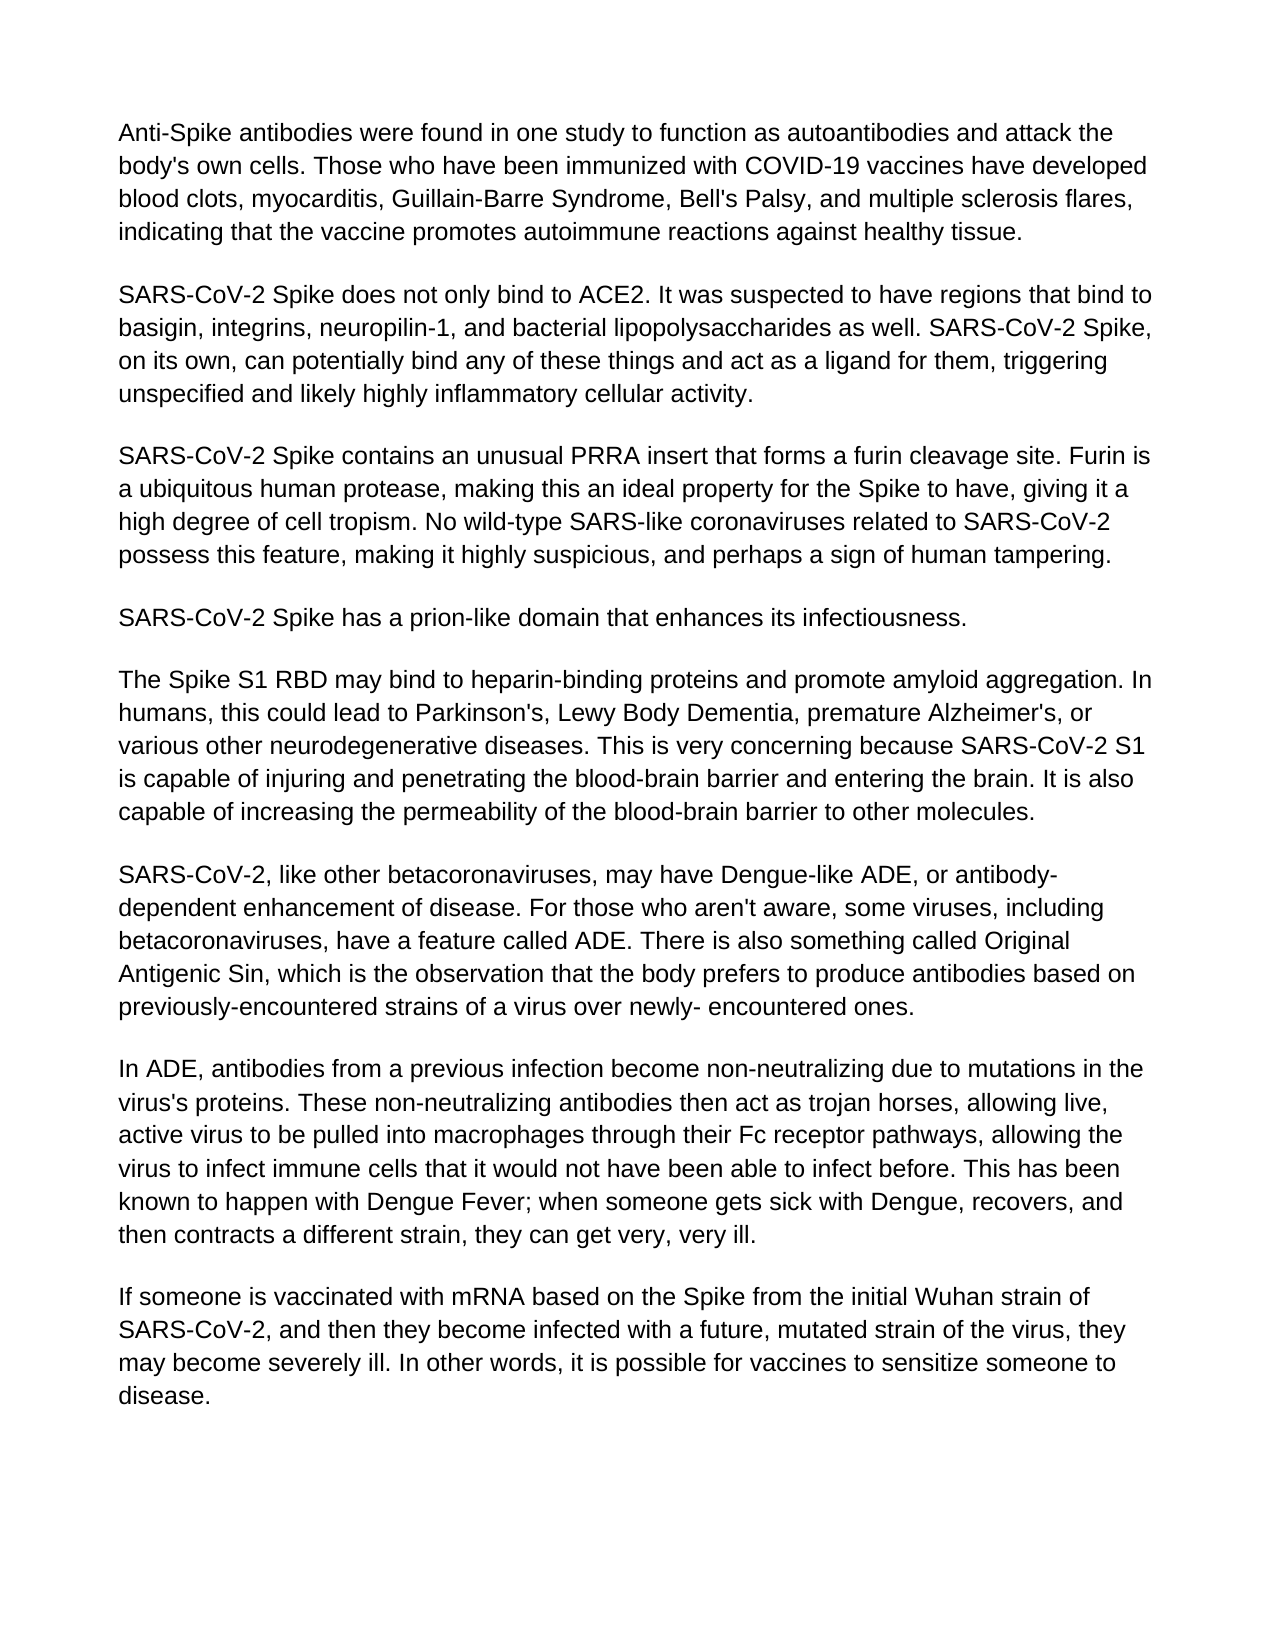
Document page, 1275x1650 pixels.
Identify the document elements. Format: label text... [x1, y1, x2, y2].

text If someone is vaccinated with mRNA based on the Spike from the initial Wuhan strain of SARS-CoV-2, and then they become infected with a future, mutated strain of the virus, they may become severely ill. In other words, it is possible for vaccines to sensitize someone to disease. [118, 1282, 1157, 1410]
text SARS-CoV-2 Spike has a prion-like domain that enhances its infectiousness. [118, 603, 1157, 632]
text Anti-Spike antibodies were found in one study to function as autoantibodies and attack the body's own cells. Those who have been immunized with COVID-19 vaccines have developed blood clots, myocarditis, Guillain-Barre Syndrome, Bell's Palsy, and multiple sclerosis flares, indicating that the vaccine promotes autoimmune reactions against healthy tissue. [118, 118, 1157, 246]
text In ADE, antibodies from a previous infection become non-neutralizing due to mutations in the virus's proteins. These non-neutralizing antibodies then act as trojan horses, allowing live, active virus to be pulled into macrophages through their Fc receptor pathways, allowing the virus to infect immune cells that it would not have been able to infect before. This has been known to happen with Dengue Fever; when someone gets sick with Dengue, recovers, and then contracts a different strain, they can get very, very ill. [118, 1054, 1157, 1248]
text The Spike S1 RBD may bind to heparin-binding proteins and promote amyloid aggregation. In humans, this could lead to Parkinson's, Lewy Body Dementia, premature Alzheimer's, or various other neurodegenerative diseases. This is very concerning because SARS-CoV-2 S1 is capable of injuring and penetrating the blood-brain barrier and entering the brain. It is also capable of increasing the permeability of the blood-brain barrier to other molecules. [118, 665, 1157, 826]
text SARS-CoV-2 Spike does not only bind to ACE2. It was suspected to have regions that bind to basigin, integrins, neuropilin-1, and bacterial lipopolysaccharides as well. SARS-CoV-2 Spike, on its own, can potentially bind any of these things and act as a ligand for them, triggering unspecified and likely highly inflammatory cellular activity. [118, 280, 1157, 407]
text SARS-CoV-2 Spike contains an unusual PRRA insert that forms a furin cleavage site. Furin is a ubiquitous human protease, making this an ideal property for the Spike to have, giving it a high degree of cell tropism. No wild-type SARS-like coronaviruses related to SARS-CoV-2 possess this feature, making it highly suspicious, and perhaps a sign of human tampering. [118, 441, 1157, 569]
text SARS-CoV-2, like other betacoronaviruses, may have Dengue-like ADE, or antibody-dependent enhancement of disease. For those who aren't aware, some viruses, including betacoronaviruses, have a feature called ADE. There is also something called Original Antigenic Sin, which is the observation that the body prefers to produce antibodies based on previously-encountered strains of a virus over newly- encountered ones. [118, 860, 1157, 1021]
